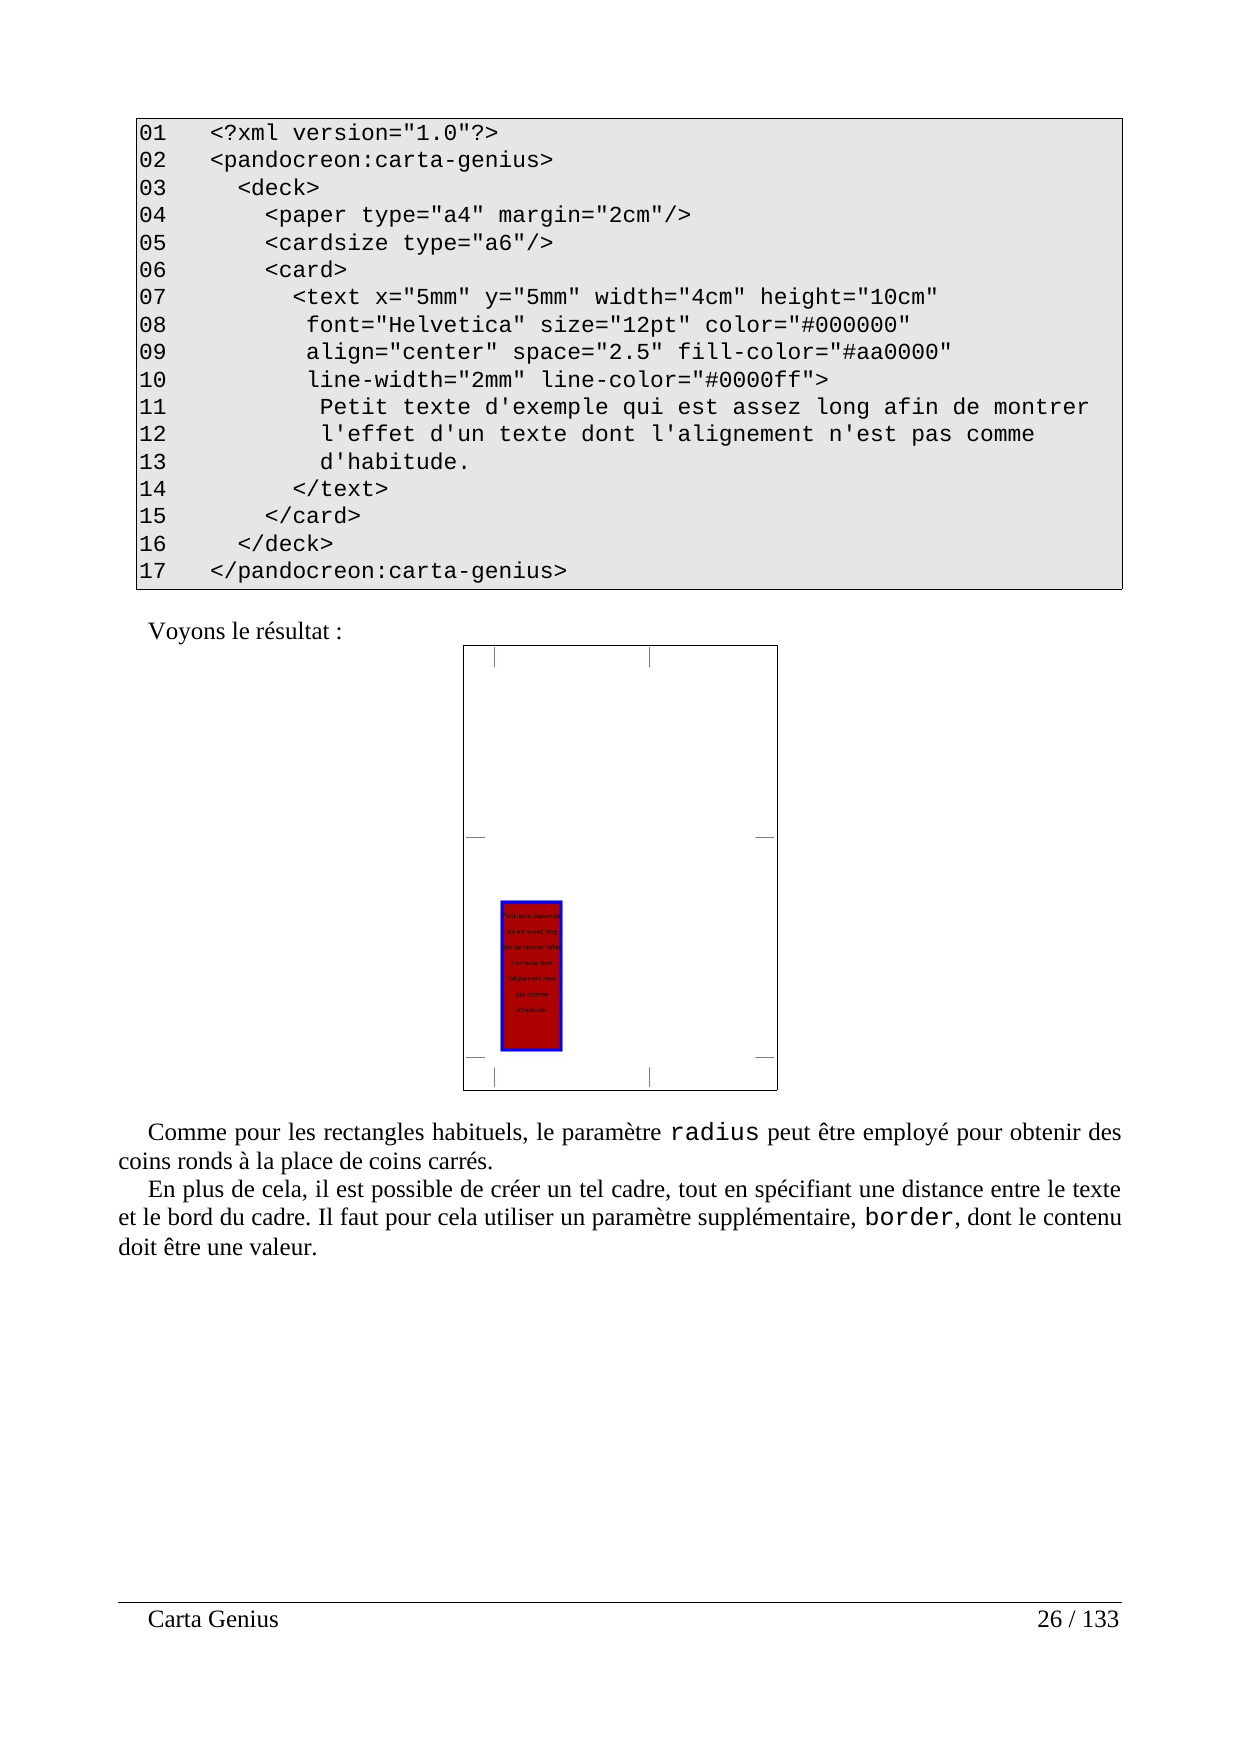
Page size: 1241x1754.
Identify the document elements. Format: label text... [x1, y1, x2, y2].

text 01 <?xml version="1.0"?> [137, 119, 1122, 146]
text 08 font="Helvetica" size="12pt" color="#000000" [137, 310, 1122, 337]
text 13 d'habitude. [137, 447, 1122, 474]
text Voyons le résultat : [118, 617, 1122, 645]
text 15 </card> [137, 502, 1122, 529]
text En plus de cela, il est possible de créer un tel cadre, tout en spécifiant une distance entre le texte et le bord du cadre. Il faut pour cela utiliser un paramètre supplémentaire, border, dont le contenu doit être une valeur. [118, 1175, 1122, 1260]
text 04 <paper type="a4" margin="2cm"/> [137, 200, 1122, 228]
text 06 <card> [137, 255, 1122, 282]
text 12 l'effet d'un texte dont l'alignement n'est pas comme [137, 419, 1122, 447]
text 05 <cardsize type="a6"/> [137, 228, 1122, 255]
text Comme pour les rectangles habituels, le paramètre radius peut être employé pour obtenir des coins ronds à la place de coins carrés. [118, 1118, 1122, 1175]
text 09 align="center" space="2.5" fill-color="#aa0000" [137, 337, 1122, 365]
text 03 <deck> [137, 173, 1122, 200]
text 11 Petit texte d'exemple qui est assez long afin de montrer [137, 392, 1122, 419]
text 10 line-width="2mm" line-color="#0000ff"> [137, 365, 1122, 392]
text 14 </text> [137, 474, 1122, 502]
text 17 </pandocreon:carta-genius> [137, 556, 1122, 589]
text 16 </deck> [137, 529, 1122, 556]
text 07 <text x="5mm" y="5mm" width="4cm" height="10cm" [137, 282, 1122, 310]
picture [465, 647, 775, 1087]
text 02 <pandocreon:carta-genius> [137, 146, 1122, 173]
